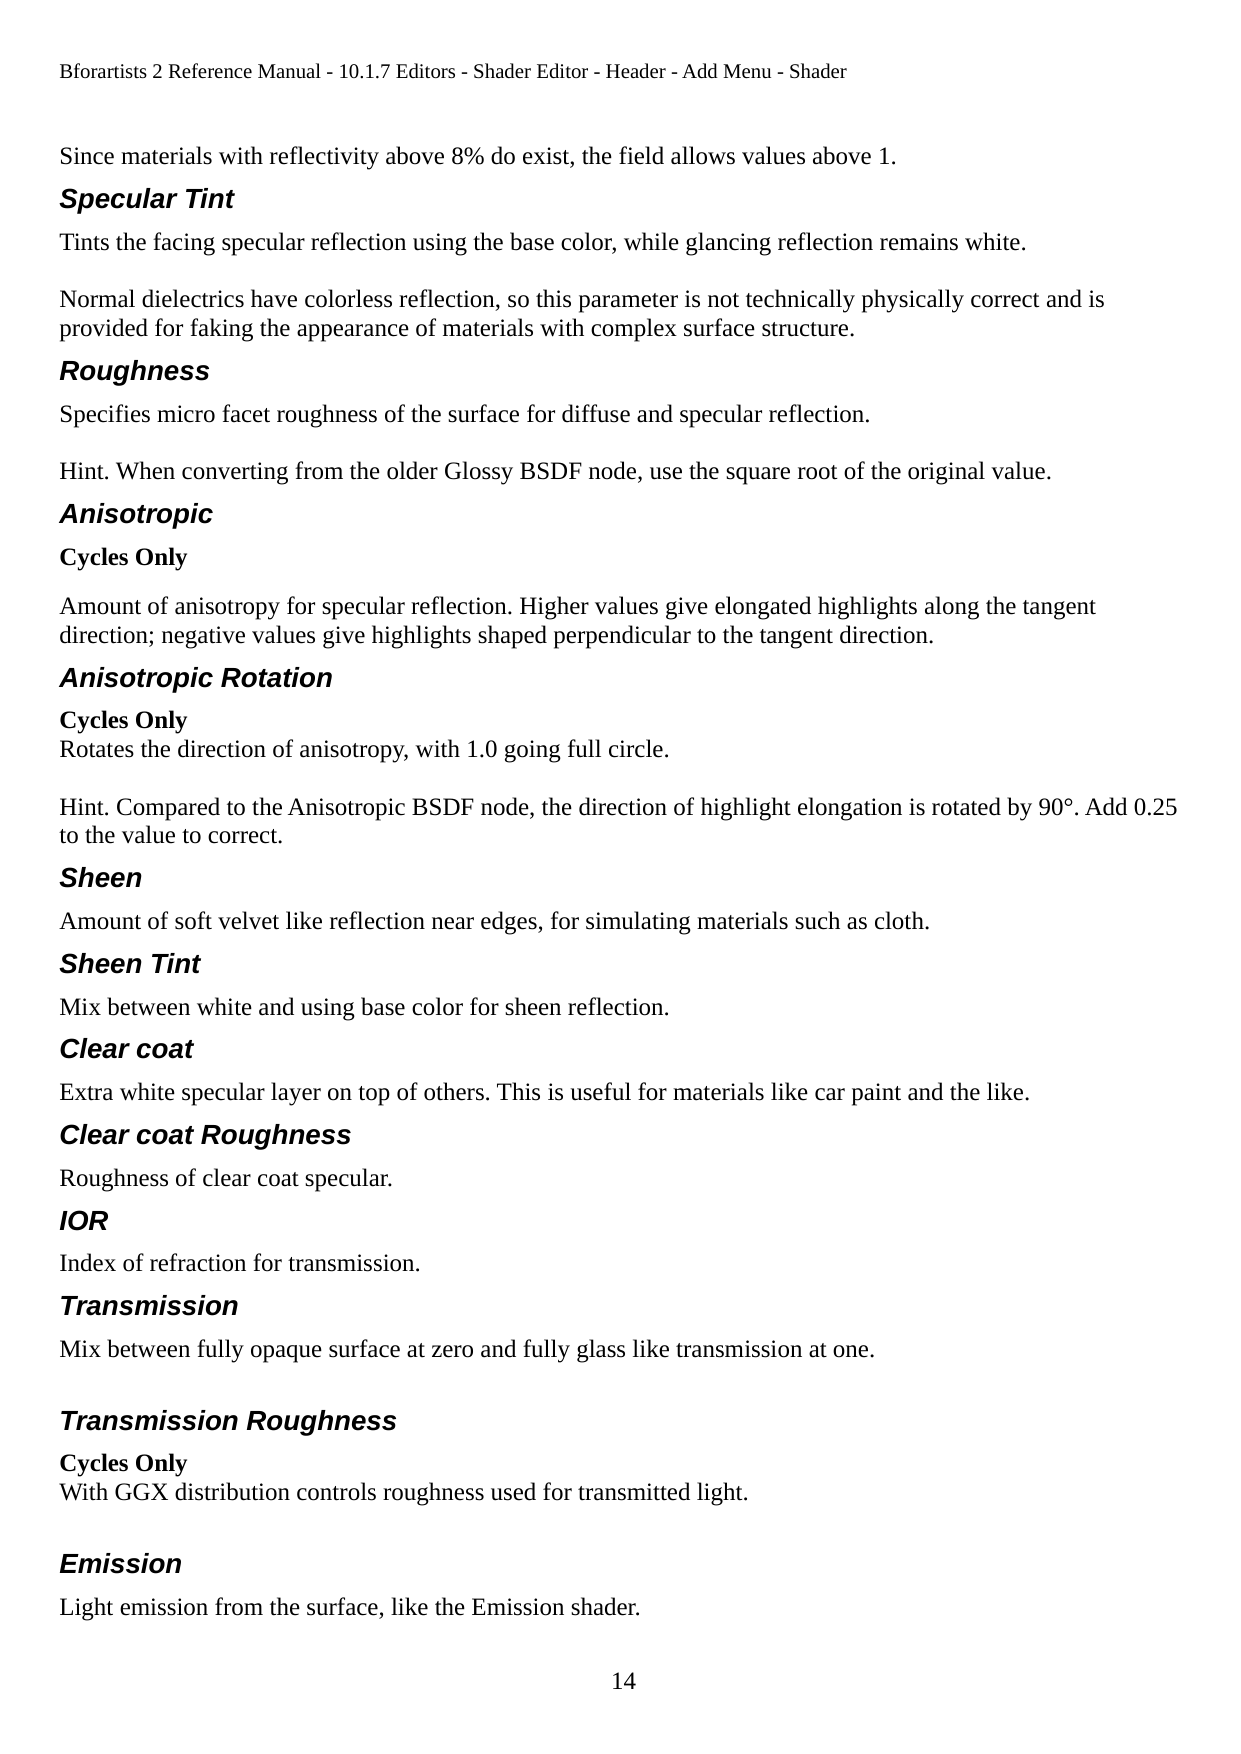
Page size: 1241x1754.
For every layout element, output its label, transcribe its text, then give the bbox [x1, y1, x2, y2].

text Hint. When converting from the older Glossy BSDF node, use the square root of the original value. [59, 456, 1181, 485]
subtitle Clear coat Roughness [59, 1118, 1181, 1150]
subtitle Transmission Roughness [59, 1404, 1181, 1436]
subtitle Sheen [59, 862, 1181, 893]
text Amount of soft velvet like reflection near edges, for simulating materials such as cloth. [59, 906, 1181, 935]
text Hint. Compared to the Anisotropic BSDF node, the direction of highlight elongation is rotated by 90°. Add 0.25 to the value to correct. [59, 792, 1181, 849]
text Roughness of clear coat specular. [59, 1163, 1181, 1192]
subtitle Anisotropic [59, 498, 1181, 529]
subtitle Roughness [59, 354, 1181, 386]
subtitle Sheen Tint [59, 947, 1181, 979]
text Amount of anisotropy for specular reflection. Higher values give elongated highlights along the tangent direction; negative values give highlights shaped perpendicular to the tangent direction. [59, 591, 1181, 648]
subtitle Anisotropic Rotation [59, 661, 1181, 693]
subtitle Emission [59, 1547, 1181, 1579]
subtitle IOR [59, 1204, 1181, 1236]
subtitle Clear coat [59, 1033, 1181, 1065]
subtitle Specular Tint [59, 183, 1181, 214]
text Cycles Only [59, 542, 1181, 571]
text Rotates the direction of anisotropy, with 1.0 going full circle. [59, 734, 1181, 763]
text Cycles Only [59, 705, 1181, 734]
text Cycles Only [59, 1448, 1181, 1477]
text Normal dielectrics have colorless reflection, so this parameter is not technically physically correct and is provided for faking the appearance of materials with complex surface structure. [59, 284, 1181, 342]
subtitle Transmission [59, 1290, 1181, 1322]
text Since materials with reflectivity above 8% do exist, the field allows values above 1. [59, 141, 1181, 170]
text Extra white specular layer on top of others. This is useful for materials like car paint and the like. [59, 1077, 1181, 1106]
text Mix between fully opaque surface at zero and fully glass like transmission at one. [59, 1334, 1181, 1363]
text With GGX distribution controls roughness used for transmitted light. [59, 1477, 1181, 1506]
text Specifies micro facet roughness of the surface for diffuse and specular reflection. [59, 399, 1181, 428]
text Mix between white and using base color for sheen reflection. [59, 992, 1181, 1020]
text Index of refraction for transmission. [59, 1248, 1181, 1277]
text Light emission from the surface, like the Emission shader. [59, 1592, 1181, 1620]
text Tints the facing specular reflection using the base color, while glancing reflection remains white. [59, 227, 1181, 256]
